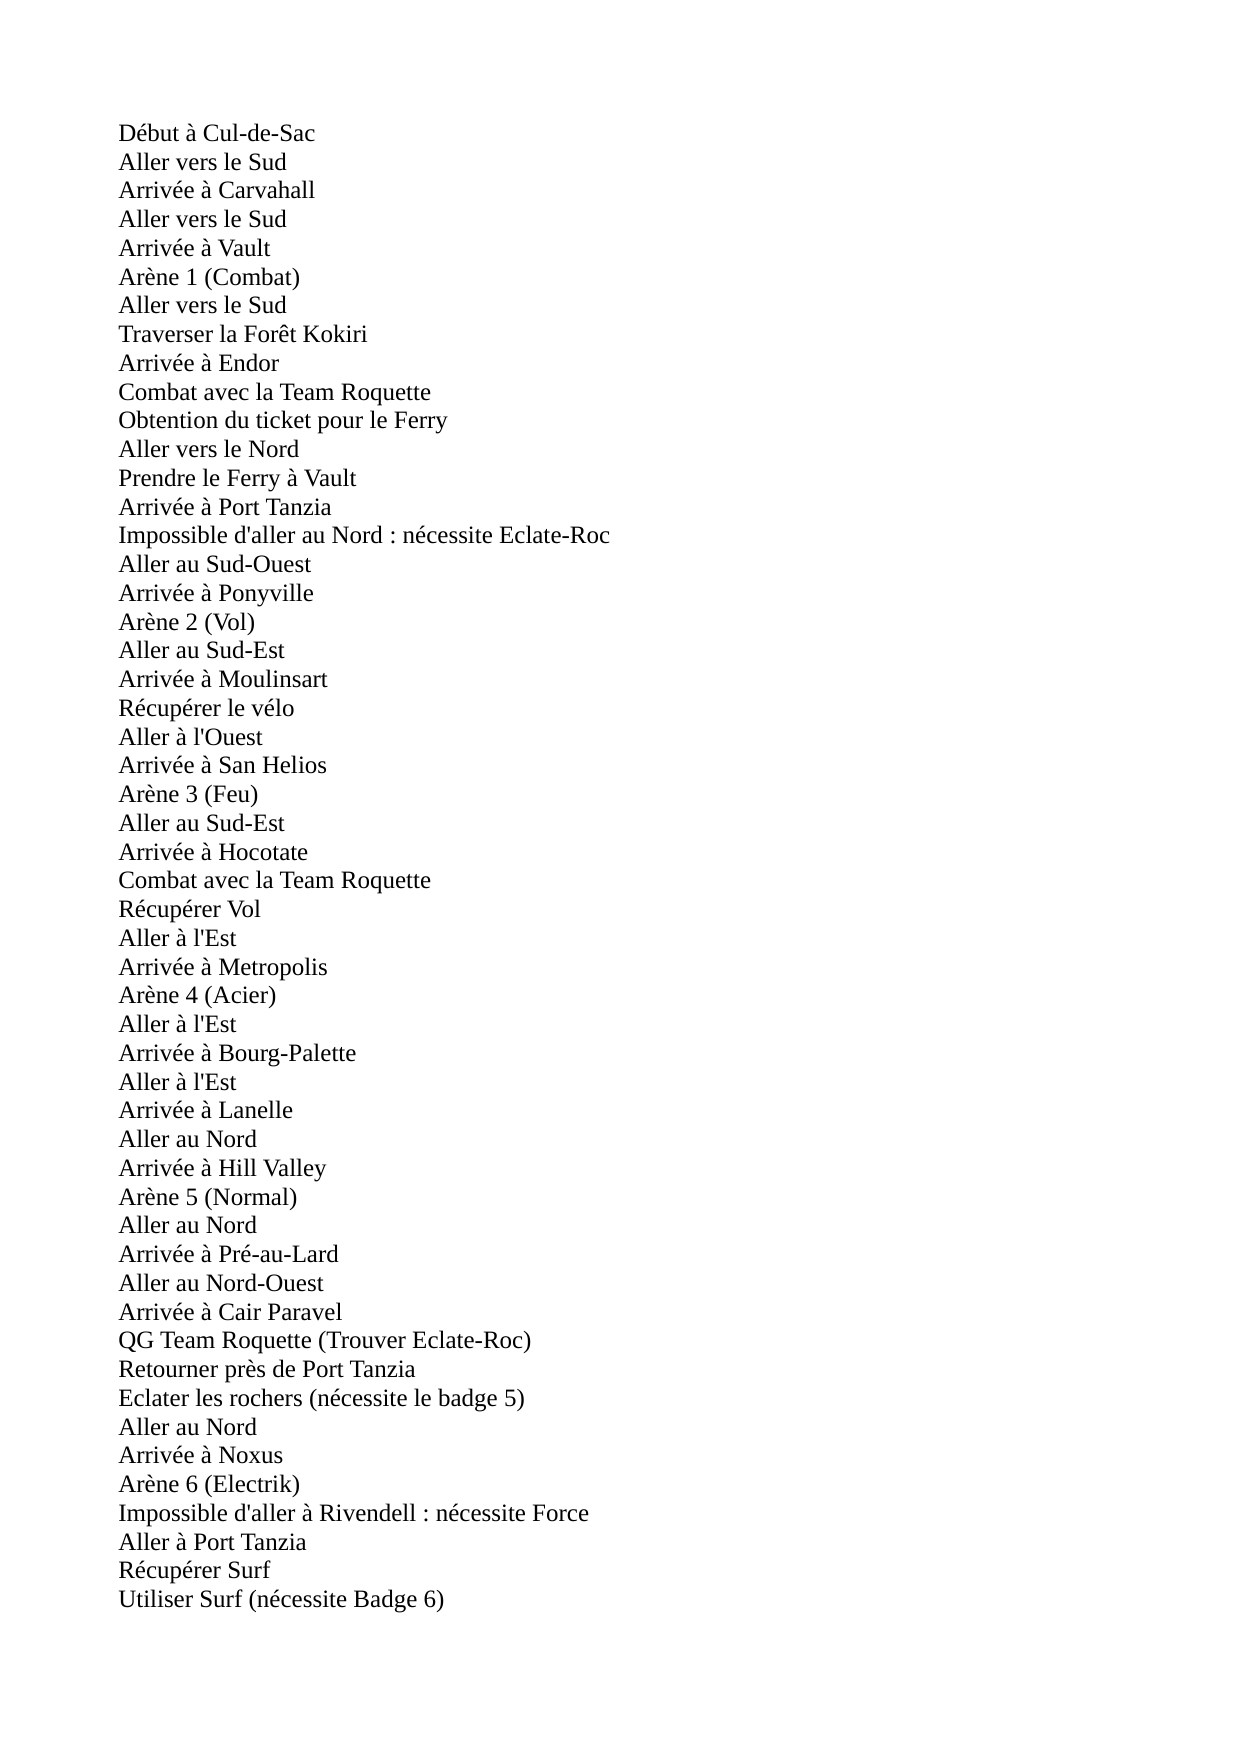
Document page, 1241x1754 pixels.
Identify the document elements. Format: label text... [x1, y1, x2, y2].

text Aller à l'Est [118, 1067, 1122, 1096]
text Prendre le Ferry à Vault [118, 463, 1122, 492]
text Aller au Sud-Ouest [118, 549, 1122, 578]
text Arrivée à Moulinsart [118, 664, 1122, 693]
text Aller vers le Sud [118, 147, 1122, 176]
text Récupérer Surf [118, 1556, 1122, 1584]
text Obtention du ticket pour le Ferry [118, 406, 1122, 434]
text Retourner près de Port Tanzia [118, 1354, 1122, 1383]
text Eclater les rochers (nécessite le badge 5) [118, 1383, 1122, 1412]
text Aller au Nord-Ouest [118, 1268, 1122, 1297]
text Aller à l'Est [118, 1009, 1122, 1038]
text Aller au Nord [118, 1124, 1122, 1153]
text Aller vers le Sud [118, 291, 1122, 319]
text Arène 3 (Feu) [118, 779, 1122, 808]
text Arrivée à Ponyville [118, 578, 1122, 607]
text Aller à l'Ouest [118, 722, 1122, 751]
text Aller au Nord [118, 1211, 1122, 1239]
text Arrivée à Metropolis [118, 952, 1122, 981]
text Arrivée à Noxus [118, 1441, 1122, 1469]
text Arrivée à Pré-au-Lard [118, 1239, 1122, 1268]
text Aller au Sud-Est [118, 636, 1122, 664]
text Aller au Nord [118, 1412, 1122, 1441]
text Impossible d'aller à Rivendell : nécessite Force [118, 1498, 1122, 1527]
text Impossible d'aller au Nord : nécessite Eclate-Roc [118, 521, 1122, 549]
text Arrivée à San Helios [118, 751, 1122, 779]
text Aller vers le Nord [118, 434, 1122, 463]
text Aller vers le Sud [118, 204, 1122, 233]
text Arrivée à Bourg-Palette [118, 1038, 1122, 1067]
text Combat avec la Team Roquette [118, 866, 1122, 894]
text Arène 5 (Normal) [118, 1182, 1122, 1211]
text Arrivée à Cair Paravel [118, 1297, 1122, 1326]
text Arène 4 (Acier) [118, 981, 1122, 1009]
text Arrivée à Lanelle [118, 1096, 1122, 1124]
text Arène 1 (Combat) [118, 262, 1122, 291]
text Utiliser Surf (nécessite Badge 6) [118, 1584, 1122, 1613]
text Arrivée à Carvahall [118, 176, 1122, 204]
text Aller au Sud-Est [118, 808, 1122, 837]
text Arrivée à Endor [118, 348, 1122, 377]
text Aller à l'Est [118, 923, 1122, 952]
text Récupérer Vol [118, 894, 1122, 923]
text Arène 2 (Vol) [118, 607, 1122, 636]
text Combat avec la Team Roquette [118, 377, 1122, 406]
text Arrivée à Vault [118, 233, 1122, 262]
text Début à Cul-de-Sac [118, 118, 1122, 147]
text Arrivée à Hill Valley [118, 1153, 1122, 1182]
text Arrivée à Port Tanzia [118, 492, 1122, 521]
text Récupérer le vélo [118, 693, 1122, 722]
text Arène 6 (Electrik) [118, 1469, 1122, 1498]
text Arrivée à Hocotate [118, 837, 1122, 866]
text QG Team Roquette (Trouver Eclate-Roc) [118, 1326, 1122, 1354]
text Traverser la Forêt Kokiri [118, 319, 1122, 348]
text Aller à Port Tanzia [118, 1527, 1122, 1556]
